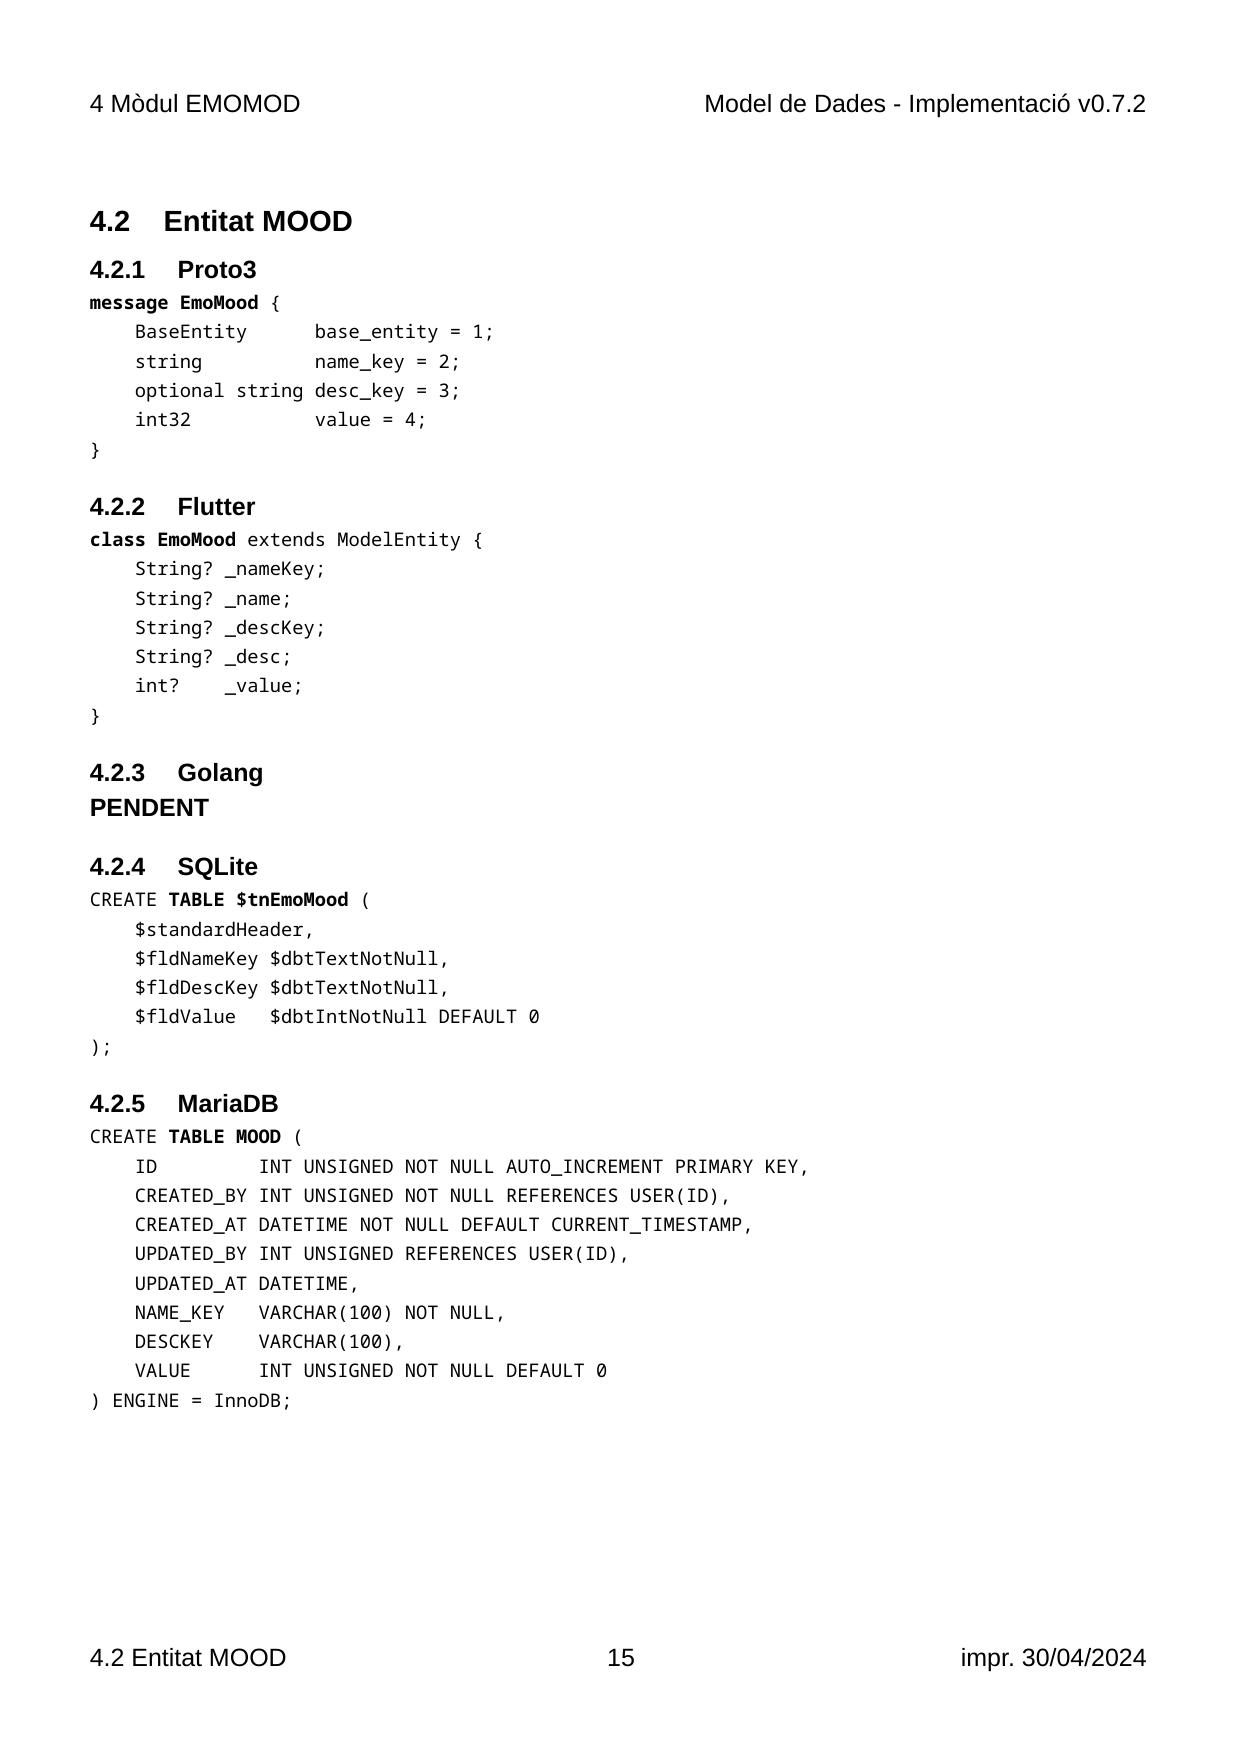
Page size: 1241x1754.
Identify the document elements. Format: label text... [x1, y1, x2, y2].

text int? _value; [89, 673, 1146, 698]
text CREATE TABLE MOOD ( [89, 1124, 1146, 1149]
text ID INT UNSIGNED NOT NULL AUTO_INCREMENT PRIMARY KEY, [89, 1153, 1146, 1178]
subtitle Flutter [89, 492, 1146, 520]
text int32 value = 4; [89, 407, 1146, 432]
text optional string desc_key = 3; [89, 377, 1146, 403]
text VALUE INT UNSIGNED NOT NULL DEFAULT 0 [89, 1358, 1146, 1383]
text $standardHeader, [89, 916, 1146, 942]
text CREATED_AT DATETIME NOT NULL DEFAULT CURRENT_TIMESTAMP, [89, 1211, 1146, 1237]
text PENDENT [89, 792, 1146, 821]
text } [89, 436, 1146, 461]
text DESCKEY VARCHAR(100), [89, 1328, 1146, 1354]
subtitle Proto3 [89, 255, 1146, 283]
text String? _descKey; [89, 614, 1146, 640]
text UPDATED_BY INT UNSIGNED REFERENCES USER(ID), [89, 1241, 1146, 1266]
text $fldValue $dbtIntNotNull DEFAULT 0 [89, 1004, 1146, 1029]
text $fldNameKey $dbtTextNotNull, [89, 945, 1146, 971]
subtitle MariaDB [89, 1089, 1146, 1118]
text message EmoMood { [89, 289, 1146, 315]
text UPDATED_AT DATETIME, [89, 1270, 1146, 1296]
text string name_key = 2; [89, 348, 1146, 373]
text BaseEntity base_entity = 1; [89, 319, 1146, 344]
subtitle Entitat MOOD [89, 203, 1146, 237]
subtitle SQLite [89, 852, 1146, 881]
text } [89, 702, 1146, 727]
text String? _name; [89, 585, 1146, 610]
text CREATE TABLE $tnEmoMood ( [89, 887, 1146, 912]
text ); [89, 1033, 1146, 1059]
text String? _nameKey; [89, 556, 1146, 581]
text $fldDescKey $dbtTextNotNull, [89, 974, 1146, 1000]
text ) ENGINE = InnoDB; [89, 1387, 1146, 1413]
text CREATED_BY INT UNSIGNED NOT NULL REFERENCES USER(ID), [89, 1182, 1146, 1208]
text class EmoMood extends ModelEntity { [89, 526, 1146, 552]
subtitle Golang [89, 758, 1146, 787]
text String? _desc; [89, 643, 1146, 669]
text NAME_KEY VARCHAR(100) NOT NULL, [89, 1299, 1146, 1325]
